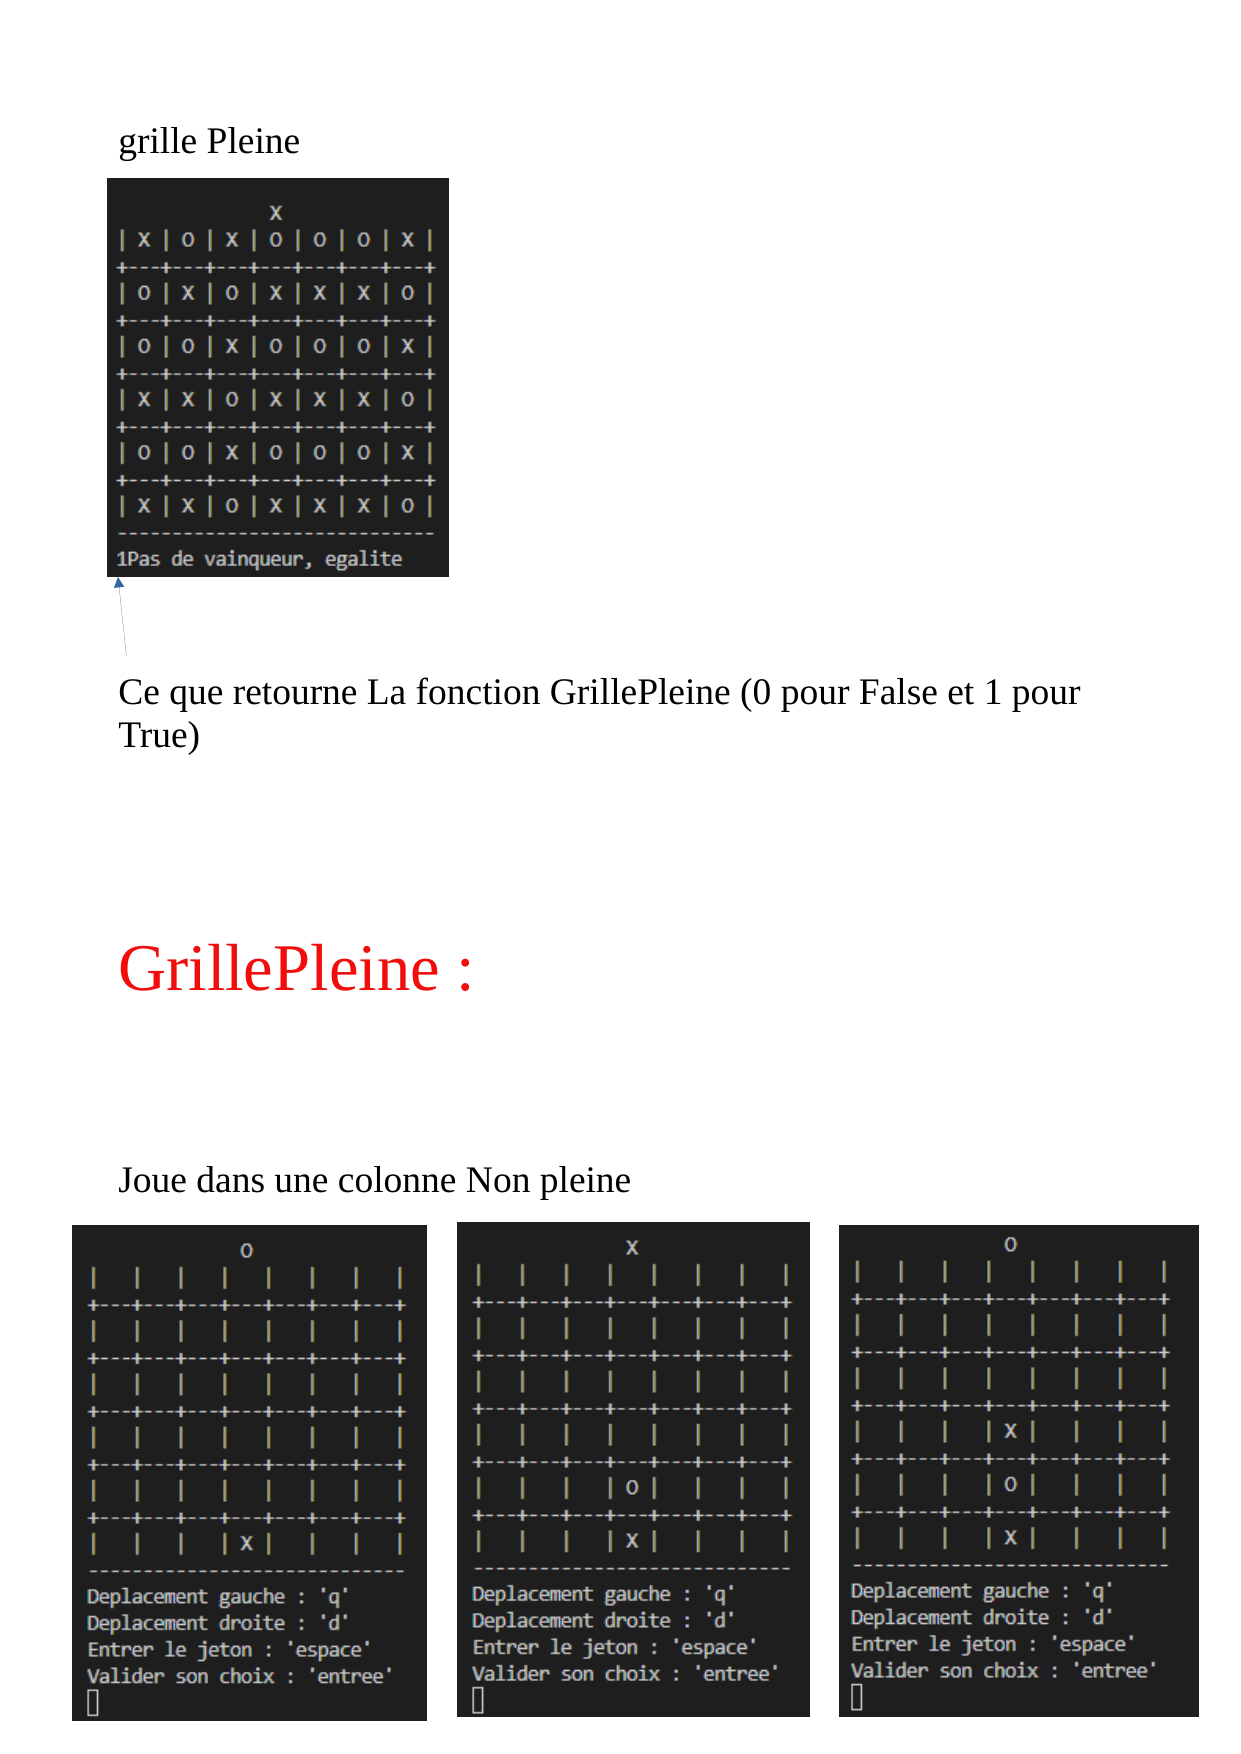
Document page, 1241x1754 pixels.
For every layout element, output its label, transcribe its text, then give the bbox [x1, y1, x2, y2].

picture [107, 178, 449, 577]
text grille Pleine [118, 118, 1122, 161]
picture [457, 1222, 810, 1717]
text GrillePleine : [118, 928, 1122, 1004]
text Ce que retourne La fonction GrillePleine (0 pour False et 1 pour True) [118, 669, 1122, 755]
picture [72, 1225, 427, 1721]
picture [839, 1225, 1199, 1717]
text Joue dans une colonne Non pleine [118, 1158, 1122, 1201]
